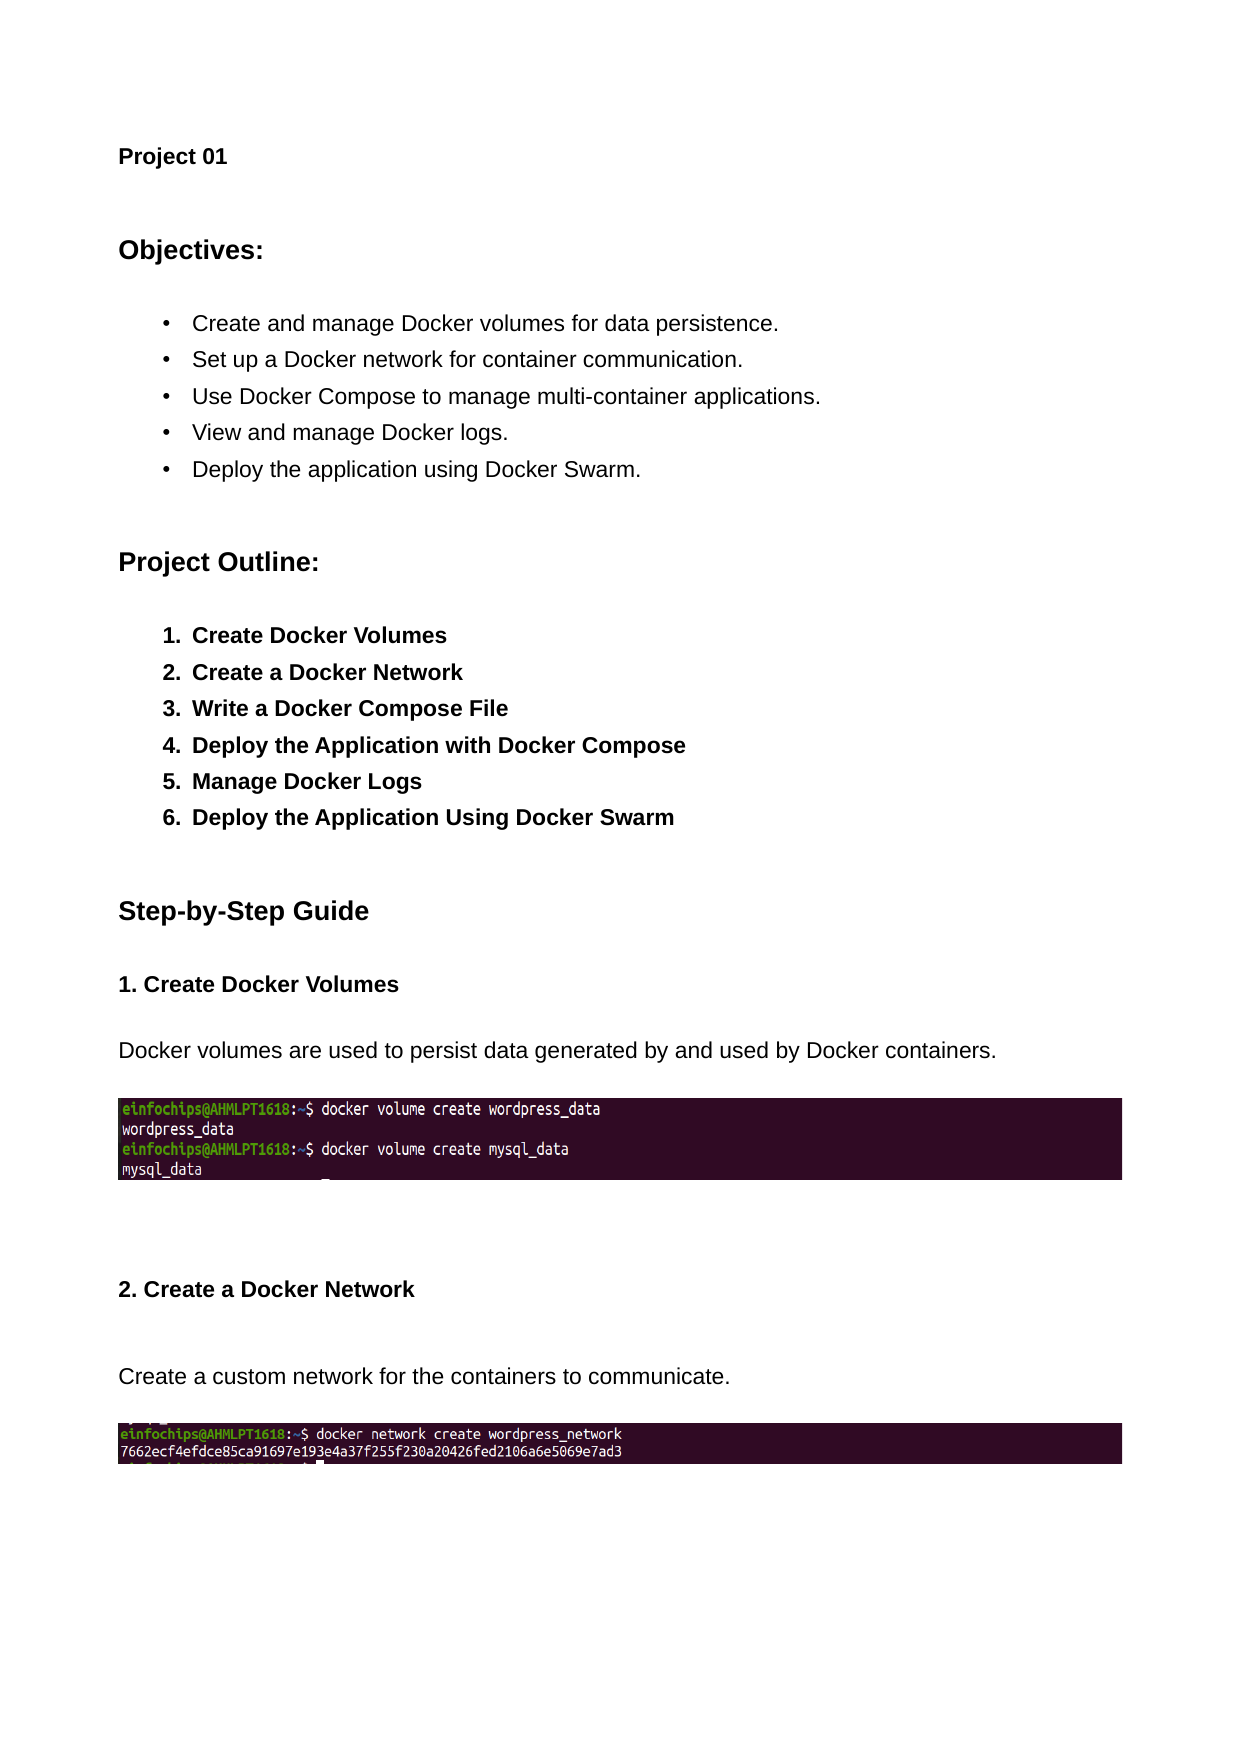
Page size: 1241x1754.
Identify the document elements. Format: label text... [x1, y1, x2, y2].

list Write a Docker Compose File [162, 695, 1122, 722]
picture [118, 1098, 1123, 1180]
subtitle Objectives: [118, 234, 1122, 265]
subtitle 1. Create Docker Volumes [118, 971, 1122, 998]
list Deploy the application using Docker Swarm. [162, 456, 1122, 482]
list View and manage Docker logs. [162, 419, 1122, 446]
subtitle Project 01 [118, 143, 1122, 169]
list Deploy the Application with Docker Compose [162, 732, 1122, 758]
subtitle Step-by-Step Guide [118, 895, 1122, 926]
list Manage Docker Logs [162, 768, 1122, 794]
picture [118, 1423, 1123, 1464]
text Create a custom network for the containers to communicate. [118, 1363, 1122, 1389]
subtitle 2. Create a Docker Network [118, 1276, 1122, 1303]
list Set up a Docker network for container communication. [162, 346, 1122, 373]
list Create Docker Volumes [162, 622, 1122, 649]
list Deploy the Application Using Docker Swarm [162, 804, 1122, 831]
list Create a Docker Network [162, 659, 1122, 685]
list Use Docker Compose to manage multi-container applications. [162, 383, 1122, 409]
text Docker volumes are used to persist data generated by and used by Docker containers. [118, 1037, 1122, 1063]
list Create and manage Docker volumes for data persistence. [162, 310, 1122, 336]
subtitle Project Outline: [118, 546, 1122, 577]
